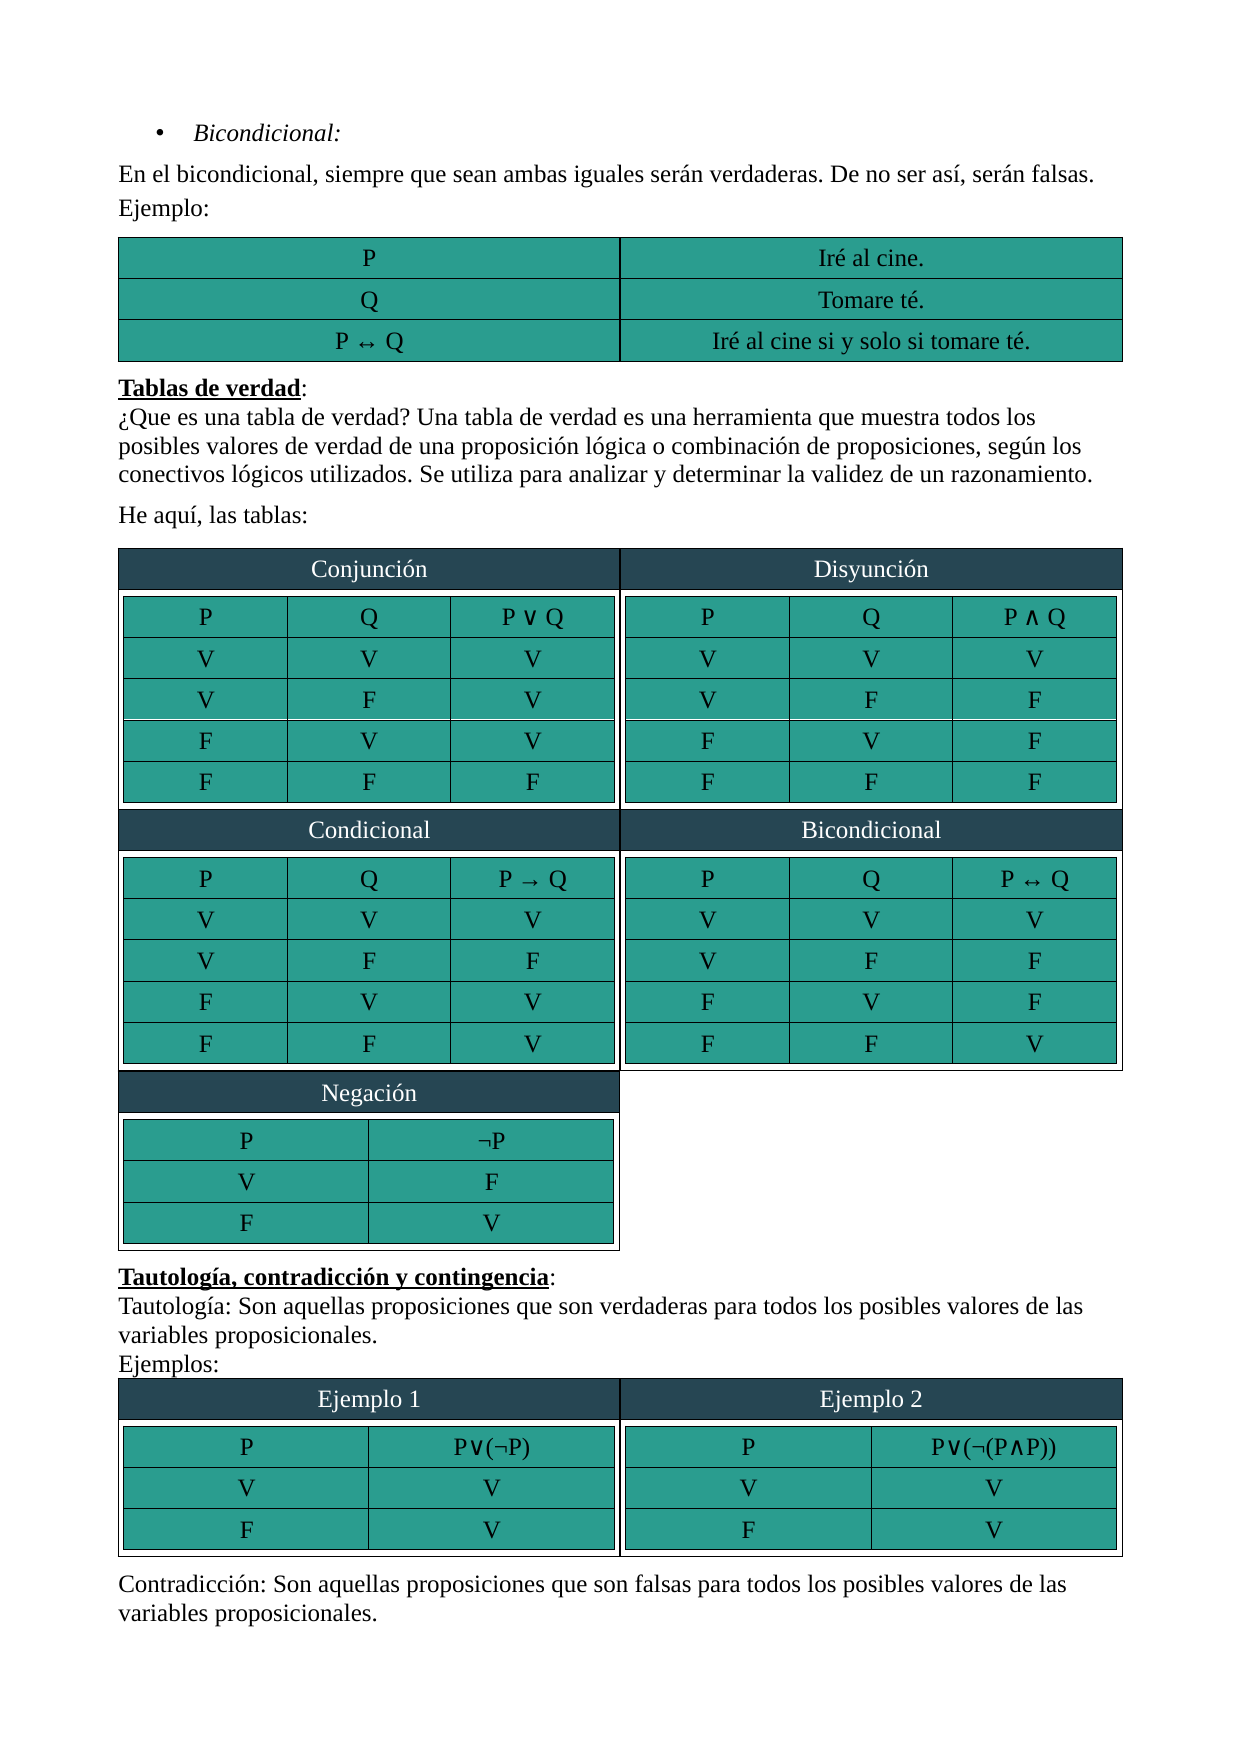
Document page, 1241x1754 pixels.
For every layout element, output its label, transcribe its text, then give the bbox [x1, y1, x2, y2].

table_cell F [953, 762, 1116, 802]
table_cell Iré al cine si y solo si tomare té. [621, 320, 1122, 361]
table_cell [119, 1420, 619, 1556]
table_header P ↔ Q [953, 858, 1116, 898]
table_cell V [451, 899, 614, 939]
table_cell F [626, 1509, 871, 1549]
table_cell V [369, 1468, 614, 1508]
table_header Q [288, 597, 450, 637]
table_cell F [288, 762, 450, 802]
table_cell F [288, 940, 450, 981]
table_cell V [451, 1023, 614, 1063]
table_header P [124, 858, 287, 898]
table_header P∨(¬(P∧P)) [872, 1427, 1116, 1467]
table_cell V [872, 1468, 1116, 1508]
text Ejemplo: [118, 193, 1122, 222]
table_cell V [872, 1509, 1116, 1549]
table_header Iré al cine. [621, 238, 1122, 278]
table_cell V [288, 982, 450, 1022]
table_cell F [124, 1509, 368, 1549]
table_cell F [451, 762, 614, 802]
text Ejemplos: [118, 1349, 1122, 1377]
table_cell F [626, 1023, 789, 1063]
subtitle Tablas de verdad: [118, 373, 1122, 402]
text Contradicción: Son aquellas proposiciones que son falsas para todos los posibles valores de las variables proposicionales. [118, 1569, 1122, 1626]
table_cell F [953, 721, 1116, 761]
table_cell F [124, 721, 287, 761]
table_cell F [790, 940, 952, 981]
table_cell V [369, 1203, 613, 1243]
table_cell F [953, 982, 1116, 1022]
table_cell V [124, 1468, 368, 1508]
table_cell F [626, 762, 789, 802]
table_cell V [451, 679, 614, 719]
table_header P [119, 238, 619, 278]
table_cell V [288, 638, 450, 678]
table_cell [621, 851, 1122, 1070]
table_header P [626, 597, 789, 637]
table_header P [124, 1120, 368, 1160]
table_cell [119, 1113, 619, 1250]
table_cell V [288, 899, 450, 939]
table_cell F [124, 762, 287, 802]
table_cell V [124, 1161, 368, 1202]
table_header P → Q [451, 858, 614, 898]
table_header Q [288, 858, 450, 898]
table_cell V [288, 721, 450, 761]
table_header P∨(¬P) [369, 1427, 614, 1467]
table_header Q [790, 858, 952, 898]
text En el bicondicional, siempre que sean ambas iguales serán verdaderas. De no ser así, serán falsas. [118, 159, 1122, 187]
table_header P ∨ Q [451, 597, 614, 637]
subtitle Tautología, contradicción y contingencia: [118, 1262, 1122, 1291]
table_cell V [626, 679, 789, 719]
table_cell Bicondicional [621, 810, 1122, 850]
table_cell V [790, 982, 952, 1022]
table_header Ejemplo 2 [621, 1379, 1122, 1419]
table_header P [626, 1427, 871, 1467]
table_cell F [626, 721, 789, 761]
table_header Ejemplo 1 [119, 1379, 619, 1419]
table_cell F [790, 679, 952, 719]
table_cell Condicional [119, 810, 619, 850]
table_cell F [790, 762, 952, 802]
table_cell V [953, 899, 1116, 939]
table_header P [124, 1427, 368, 1467]
table_header Disyunción [621, 549, 1122, 589]
text He aquí, las tablas: [118, 500, 1122, 529]
table_cell F [790, 1023, 952, 1063]
table_cell V [124, 638, 287, 678]
table_cell V [369, 1509, 614, 1549]
list Bicondicional: [156, 118, 1122, 147]
table_cell V [124, 679, 287, 719]
table_header P [124, 597, 287, 637]
table_header Conjunción [119, 549, 619, 589]
text ¿Que es una tabla de verdad? Una tabla de verdad es una herramienta que muestra todos los posibles valores de verdad de una proposición lógica o combinación de proposiciones, según los conectivos lógicos utilizados. Se utiliza para analizar y determinar la validez de un razonamiento. [118, 402, 1122, 488]
table_cell F [369, 1161, 613, 1202]
table_cell V [451, 638, 614, 678]
table_cell [119, 590, 619, 809]
table_cell F [288, 679, 450, 719]
table_cell V [953, 1023, 1116, 1063]
table_cell V [124, 940, 287, 981]
table_cell V [626, 1468, 871, 1508]
table_cell Tomare té. [621, 279, 1122, 319]
table_cell V [124, 899, 287, 939]
table_cell F [451, 940, 614, 981]
table_cell [119, 851, 619, 1070]
table_cell V [790, 721, 952, 761]
table_cell F [953, 679, 1116, 719]
table_cell V [790, 638, 952, 678]
table_header Q [790, 597, 952, 637]
table_cell F [288, 1023, 450, 1063]
table_header P [626, 858, 789, 898]
table_cell V [626, 940, 789, 981]
table_cell F [124, 982, 287, 1022]
text Tautología: Son aquellas proposiciones que son verdaderas para todos los posibles valores de las variables proposicionales. [118, 1291, 1122, 1349]
table_cell [621, 590, 1122, 809]
table_header ¬P [369, 1120, 613, 1160]
table_header P ∧ Q [953, 597, 1116, 637]
table_cell V [790, 899, 952, 939]
table_cell P ↔ Q [119, 320, 619, 361]
table_cell F [626, 982, 789, 1022]
table_cell V [626, 638, 789, 678]
table_cell F [124, 1023, 287, 1063]
table_cell V [953, 638, 1116, 678]
table_cell V [451, 721, 614, 761]
table_cell [621, 1420, 1122, 1556]
table_header Negación [119, 1072, 619, 1112]
table_cell V [626, 899, 789, 939]
table_cell F [953, 940, 1116, 981]
table_cell F [124, 1203, 368, 1243]
table_cell V [451, 982, 614, 1022]
table_cell Q [119, 279, 619, 319]
